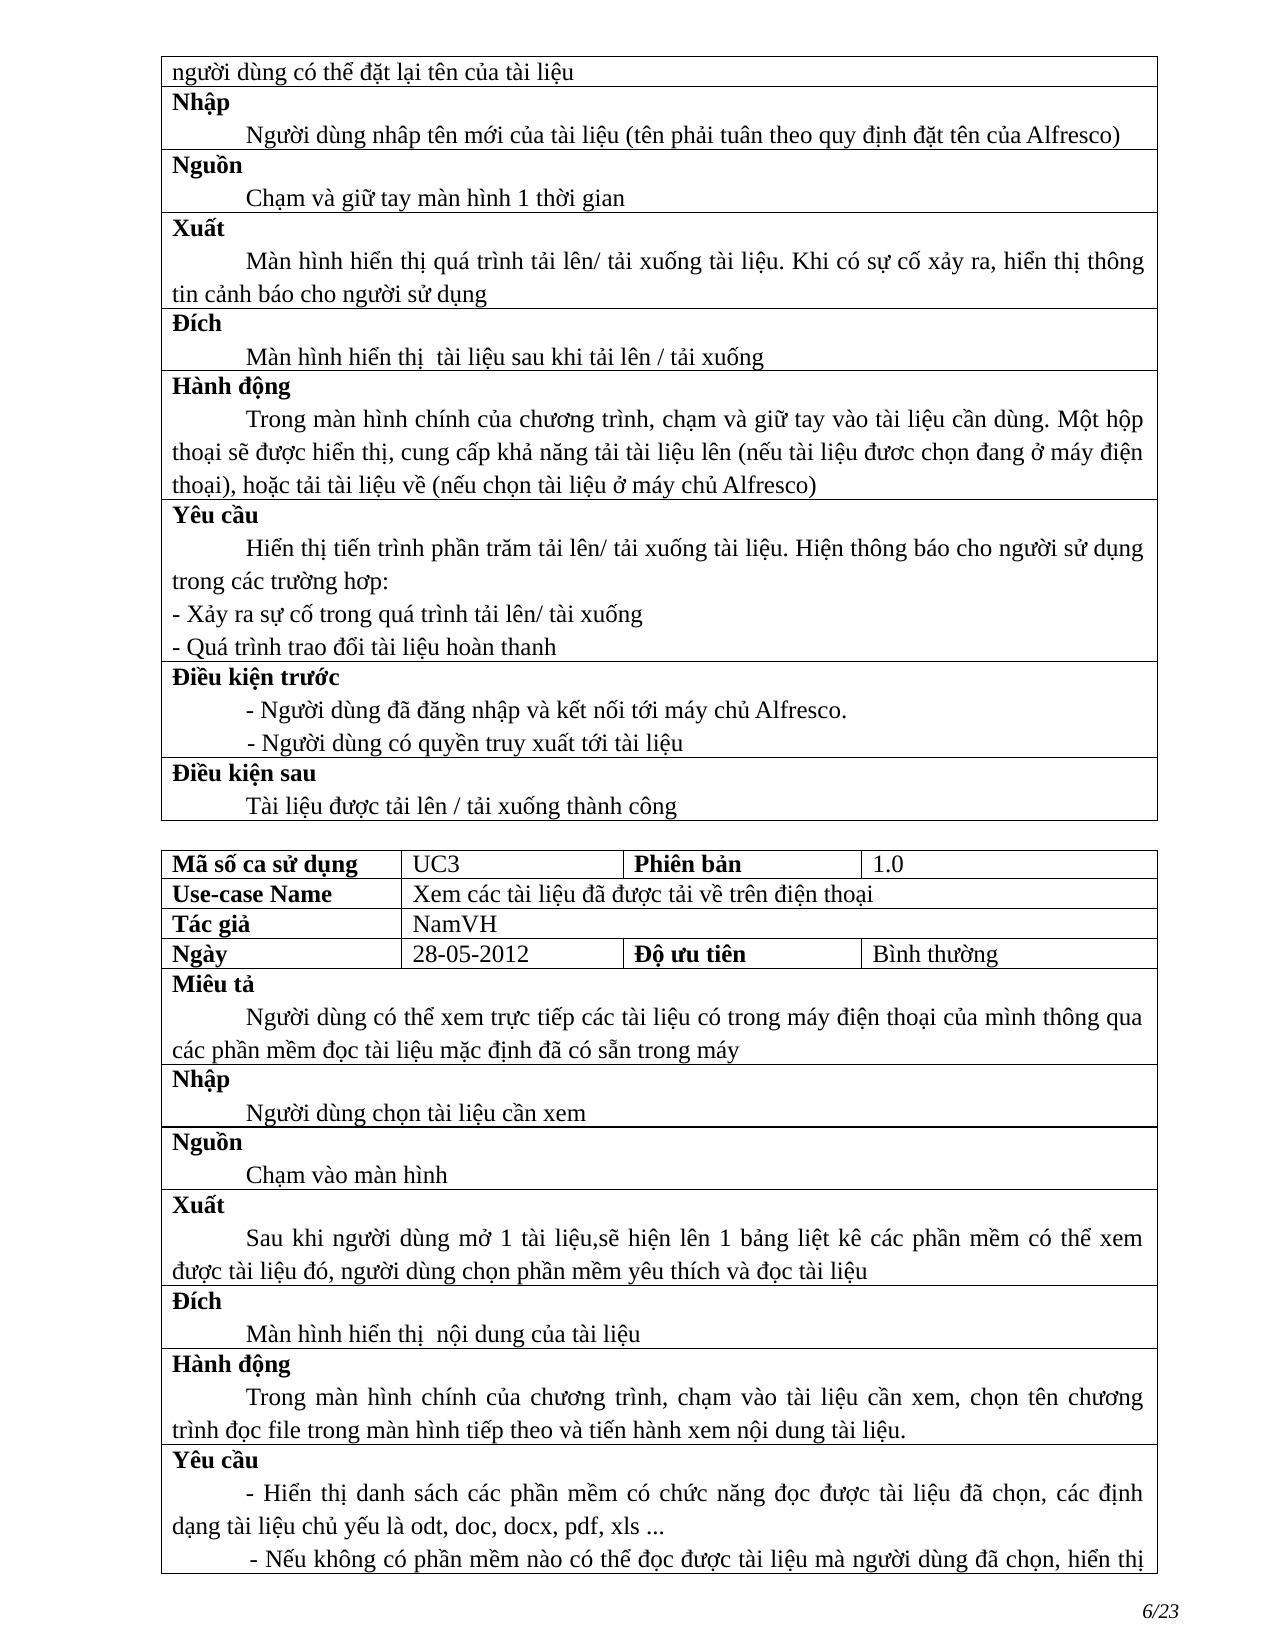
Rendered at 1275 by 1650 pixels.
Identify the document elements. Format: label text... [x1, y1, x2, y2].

table_cell Use-case Name [162, 879, 401, 908]
table_cell Hành động Trong màn hình chính của chương trình, chạm và giữ tay vào tài liệu cần dùng. Một hộp thoại sẽ được hiển thị, cung cấp khả năng tải tài liệu lên (nếu tài liệu đươc chọn đang ở máy điện thoại), hoặc tải tài liệu về (nếu chọn tài liệu ở máy chủ Alfresco) [162, 371, 1157, 499]
table_cell Xuất Màn hình hiển thị quá trình tải lên/ tải xuống tài liệu. Khi có sự cố xảy ra, hiển thị thông tin cảnh báo cho người sử dụng [162, 213, 1157, 307]
table_cell Xem các tài liệu đã được tải về trên điện thoại [402, 879, 1157, 908]
table_cell NamVH [402, 909, 1157, 938]
table_cell Tác giả [162, 909, 401, 938]
table_cell Bình thường [862, 939, 1157, 968]
table_cell Nguồn Chạm và giữ tay màn hình 1 thời gian [162, 150, 1157, 212]
table_cell Đích Màn hình hiển thị tài liệu sau khi tải lên / tải xuống [162, 309, 1157, 370]
table_cell Yêu cầu Hiển thị tiến trình phần trăm tải lên/ tải xuống tài liệu. Hiện thông báo cho người sử dụng trong các trường hơp: - Xảy ra sự cố trong quá trình tải lên/ tài xuống - Quá trình trao đổi tài liệu hoàn thanh [162, 500, 1157, 661]
table_cell Nguồn Chạm vào màn hình [162, 1128, 1157, 1189]
table_cell Đích Màn hình hiển thị nội dung của tài liệu [162, 1286, 1157, 1348]
table_cell Điều kiện sau Tài liệu được tải lên / tải xuống thành công [162, 758, 1157, 820]
table_cell Yêu cầu - Hiển thị danh sách các phần mềm có chức năng đọc được tài liệu đã chọn, các định dạng tài liệu chủ yếu là odt, doc, docx, pdf, xls ... - Nếu không có phần mềm nào có thể đọc được tài liệu mà người dùng đã chọn, hiển thị [162, 1445, 1157, 1572]
table_header Phiên bản [624, 851, 861, 878]
table_cell 28-05-2012 [402, 939, 623, 968]
table_cell Xuất Sau khi người dùng mở 1 tài liệu,sẽ hiện lên 1 bảng liệt kê các phần mềm có thể xem được tài liệu đó, người dùng chọn phần mềm yêu thích và đọc tài liệu [162, 1190, 1157, 1285]
table_cell Nhập Người dùng chọn tài liệu cần xem [162, 1065, 1157, 1126]
table_cell Điều kiện trước - Người dùng đã đăng nhập và kết nối tới máy chủ Alfresco. - Người dùng có quyền truy xuất tới tài liệu [162, 662, 1157, 757]
table_header 1.0 [862, 851, 1157, 878]
table_cell Hành động Trong màn hình chính của chương trình, chạm vào tài liệu cần xem, chọn tên chương trình đọc file trong màn hình tiếp theo và tiến hành xem nội dung tài liệu. [162, 1349, 1157, 1444]
table_header UC3 [402, 851, 623, 878]
table_header Mã số ca sử dụng [162, 851, 401, 878]
table_cell người dùng có thể đặt lại tên của tài liệu [162, 57, 1157, 86]
table_cell Độ ưu tiên [624, 939, 861, 968]
table_cell Ngày [162, 939, 401, 968]
table_cell Miêu tả Người dùng có thể xem trực tiếp các tài liệu có trong máy điện thoại của mình thông qua các phần mềm đọc tài liệu mặc định đã có sẵn trong máy [162, 969, 1157, 1063]
table_cell Nhập Người dùng nhâp tên mới của tài liệu (tên phải tuân theo quy định đặt tên của Alfresco) [162, 87, 1157, 149]
